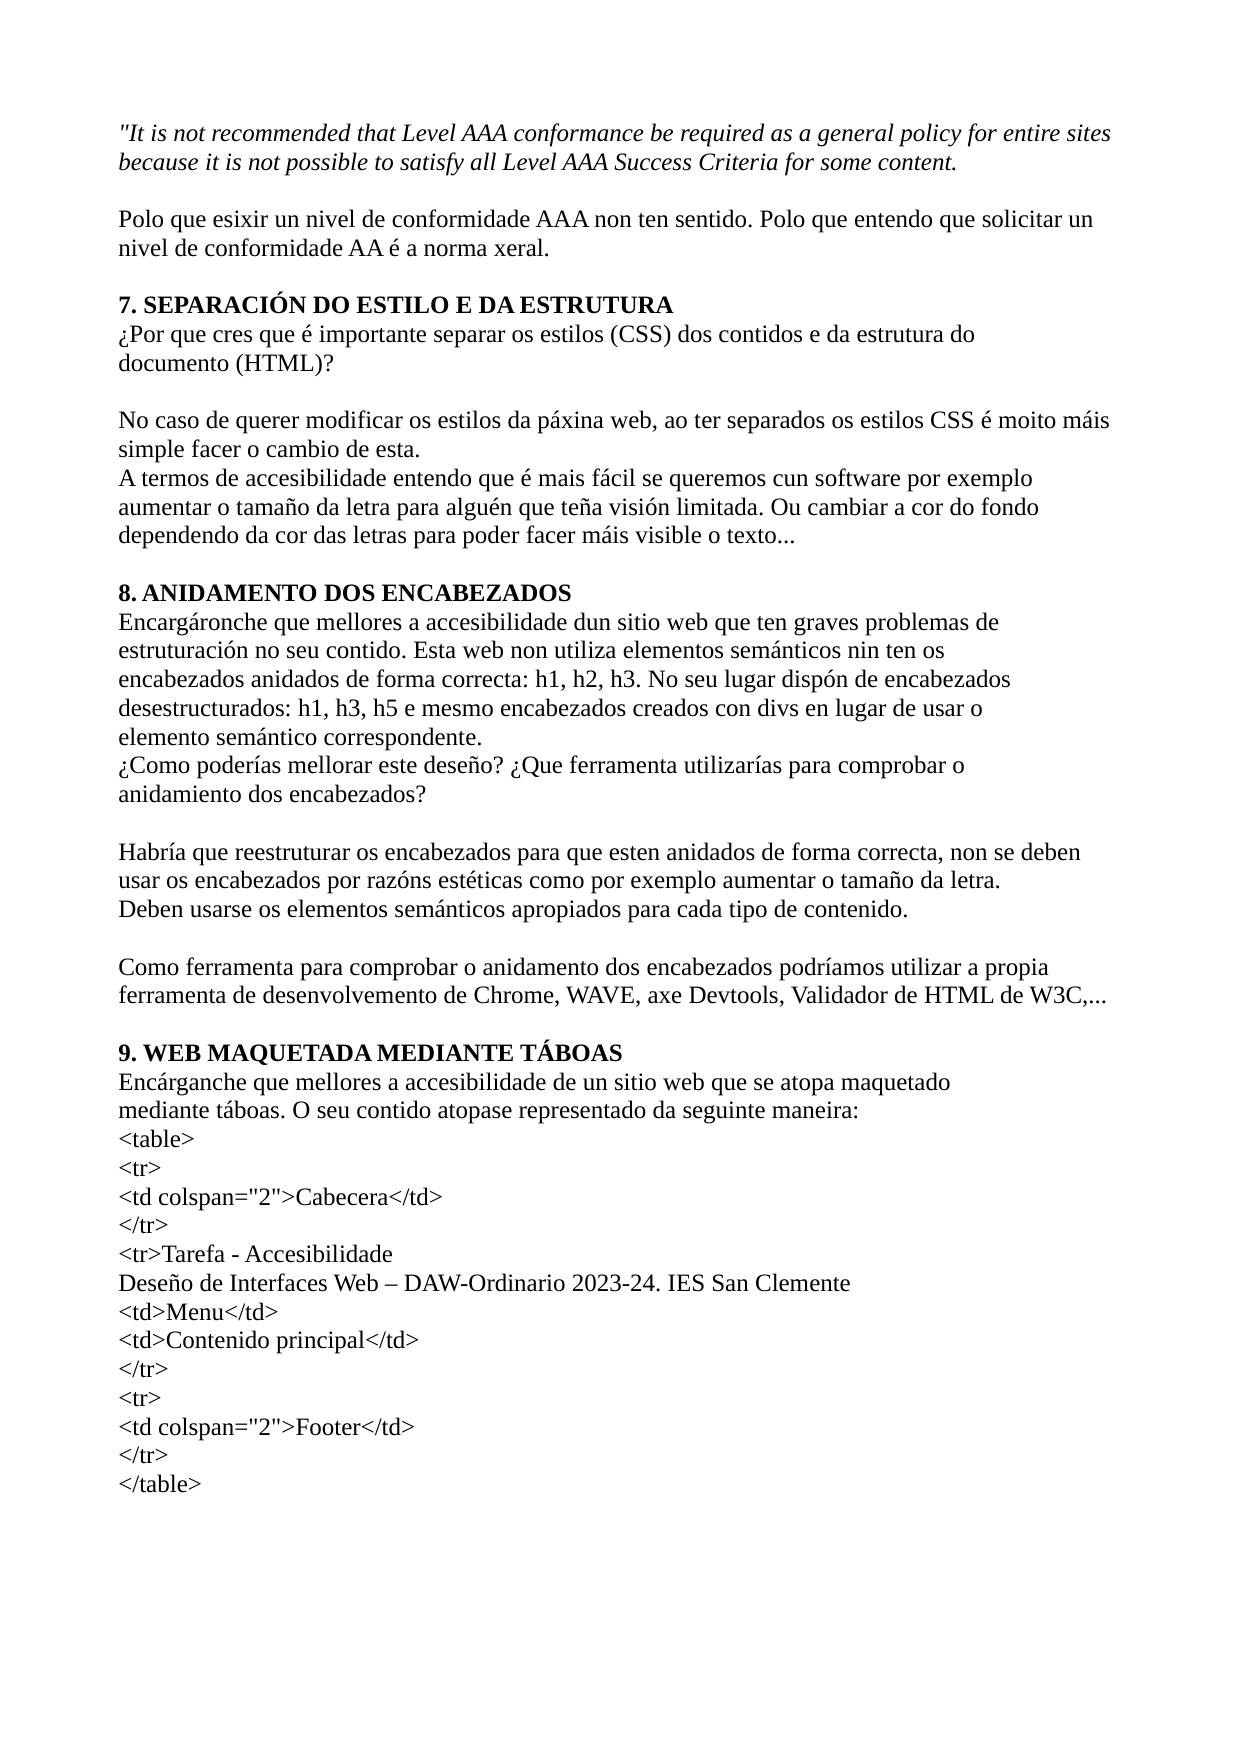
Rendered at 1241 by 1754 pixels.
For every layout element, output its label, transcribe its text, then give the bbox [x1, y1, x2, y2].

text </tr> [118, 1211, 1122, 1239]
text Encárganche que mellores a accesibilidade de un sitio web que se atopa maquetado [118, 1067, 1122, 1096]
text <tr> [118, 1383, 1122, 1412]
text Deben usarse os elementos semánticos apropiados para cada tipo de contenido. [118, 894, 1122, 923]
text </tr> [118, 1354, 1122, 1383]
text </tr> [118, 1441, 1122, 1469]
text encabezados anidados de forma correcta: h1, h2, h3. No seu lugar dispón de encabezados [118, 664, 1122, 693]
text </table> [118, 1469, 1122, 1498]
text <tr> [118, 1153, 1122, 1182]
text A termos de accesibilidade entendo que é mais fácil se queremos cun software por exemplo aumentar o tamaño da letra para alguén que teña visión limitada. Ou cambiar a cor do fondo dependendo da cor das letras para poder facer máis visible o texto... [118, 463, 1122, 549]
text anidamiento dos encabezados? [118, 779, 1122, 808]
text 8. ANIDAMENTO DOS ENCABEZADOS [118, 578, 1122, 607]
text 7. SEPARACIÓN DO ESTILO E DA ESTRUTURA [118, 291, 1122, 319]
text No caso de querer modificar os estilos da páxina web, ao ter separados os estilos CSS é moito máis simple facer o cambio de esta. [118, 406, 1122, 463]
text Habría que reestruturar os encabezados para que esten anidados de forma correcta, non se deben usar os encabezados por razóns estéticas como por exemplo aumentar o tamaño da letra. [118, 837, 1122, 894]
text <td>Contenido principal</td> [118, 1326, 1122, 1354]
text desestructurados: h1, h3, h5 e mesmo encabezados creados con divs en lugar de usar o [118, 693, 1122, 722]
text <td colspan="2">Footer</td> [118, 1412, 1122, 1441]
text <td colspan="2">Cabecera</td> [118, 1182, 1122, 1211]
text Deseño de Interfaces Web – DAW-Ordinario 2023-24. IES San Clemente [118, 1268, 1122, 1297]
text "It is not recommended that Level AAA conformance be required as a general policy for entire sites because it is not possible to satisfy all Level AAA Success Criteria for some content. [118, 118, 1122, 176]
text elemento semántico correspondente. [118, 722, 1122, 751]
text Encargáronche que mellores a accesibilidade dun sitio web que ten graves problemas de [118, 607, 1122, 636]
text ¿Por que cres que é importante separar os estilos (CSS) dos contidos e da estrutura do [118, 319, 1122, 348]
text Como ferramenta para comprobar o anidamento dos encabezados podríamos utilizar a propia ferramenta de desenvolvemento de Chrome, WAVE, axe Devtools, Validador de HTML de W3C,... [118, 952, 1122, 1009]
text <td>Menu</td> [118, 1297, 1122, 1326]
text documento (HTML)? [118, 348, 1122, 377]
text mediante táboas. O seu contido atopase representado da seguinte maneira: [118, 1096, 1122, 1124]
text estruturación no seu contido. Esta web non utiliza elementos semánticos nin ten os [118, 636, 1122, 664]
text <tr>Tarefa - Accesibilidade [118, 1239, 1122, 1268]
text 9. WEB MAQUETADA MEDIANTE TÁBOAS [118, 1038, 1122, 1067]
text ¿Como poderías mellorar este deseño? ¿Que ferramenta utilizarías para comprobar o [118, 751, 1122, 779]
text Polo que esixir un nivel de conformidade AAA non ten sentido. Polo que entendo que solicitar un nivel de conformidade AA é a norma xeral. [118, 204, 1122, 262]
text <table> [118, 1124, 1122, 1153]
